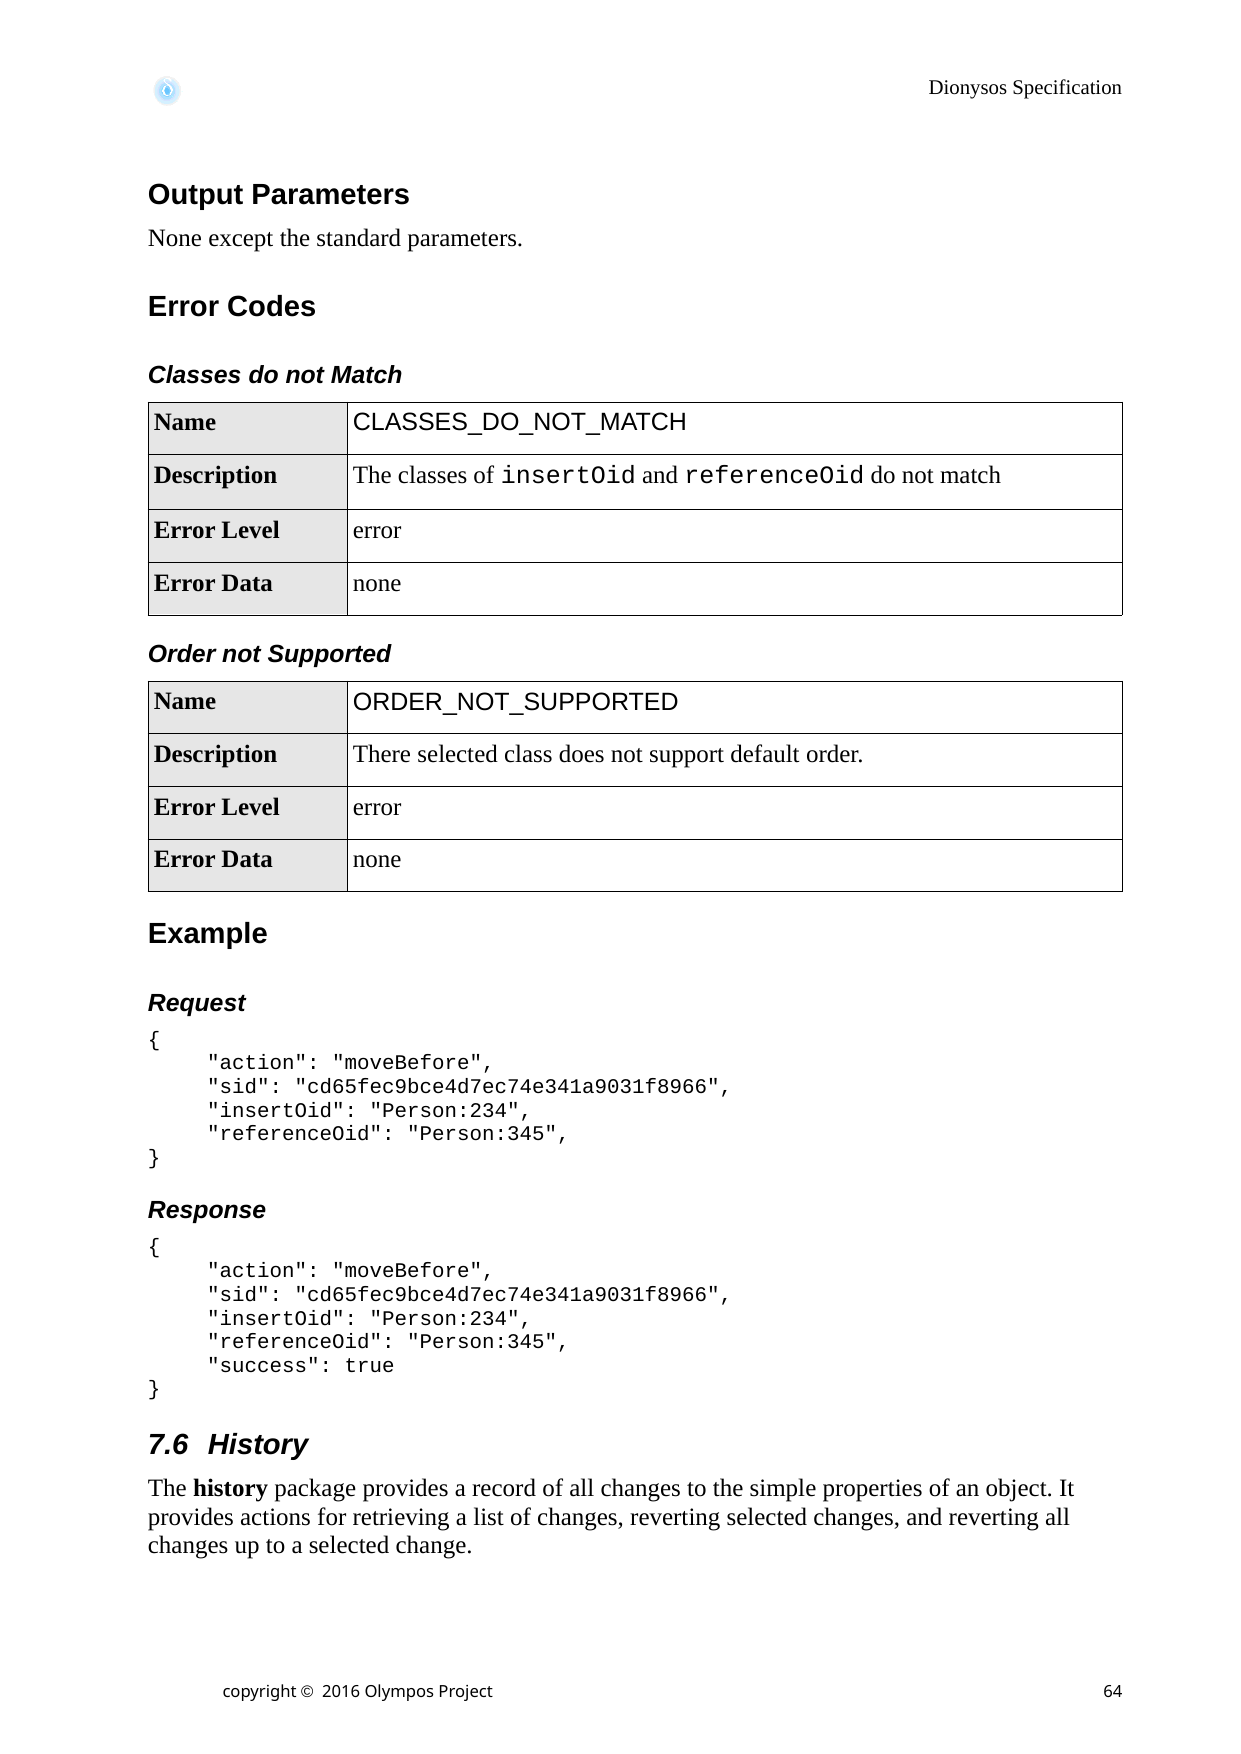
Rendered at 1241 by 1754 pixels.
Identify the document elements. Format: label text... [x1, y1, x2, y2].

text Example [148, 917, 1122, 950]
table_cell none [348, 563, 1122, 614]
text { [148, 1237, 1122, 1260]
text None except the standard parameters. [148, 223, 1122, 252]
text "referenceOid": "Person:345", [148, 1123, 1122, 1147]
text "success": true [148, 1355, 1122, 1378]
table_cell The classes of insertOid and referenceOid do not match [348, 455, 1122, 509]
text "sid": "cd65fec9bce4d7ec74e341a9031f8966", [148, 1284, 1122, 1307]
text } [148, 1378, 1122, 1402]
text Error Codes [148, 289, 1122, 323]
text } [148, 1147, 1122, 1171]
text The history package provides a record of all changes to the simple properties of an object. It provides actions for retrieving a list of changes, reverting selected changes, and reverting all changes up to a selected change. [148, 1473, 1122, 1559]
text Output Parameters [148, 177, 1122, 211]
text "insertOid": "Person:234", [148, 1099, 1122, 1123]
text { [148, 1029, 1122, 1052]
text "sid": "cd65fec9bce4d7ec74e341a9031f8966", [148, 1076, 1122, 1099]
picture [152, 75, 184, 106]
text "action": "moveBefore", [148, 1260, 1122, 1284]
table_cell error [348, 510, 1122, 562]
table_cell Error Data [149, 840, 347, 891]
subtitle History [148, 1427, 1122, 1461]
table_cell Error Level [149, 510, 347, 562]
text "referenceOid": "Person:345", [148, 1331, 1122, 1355]
table_cell There selected class does not support default order. [348, 734, 1122, 786]
table_cell Error Level [149, 787, 347, 839]
table_header CLASSES_DO_NOT_MATCH [348, 403, 1122, 454]
text "action": "moveBefore", [148, 1052, 1122, 1076]
table_cell Error Data [149, 563, 347, 614]
table_header Name [149, 403, 347, 454]
table_cell Description [149, 455, 347, 509]
text Response [148, 1196, 1122, 1224]
text Classes do not Match [148, 361, 1122, 389]
table_cell none [348, 840, 1122, 891]
table_cell error [348, 787, 1122, 839]
table_header Name [149, 682, 347, 733]
table_header ORDER_NOT_SUPPORTED [348, 682, 1122, 733]
text "insertOid": "Person:234", [148, 1307, 1122, 1331]
text Request [148, 988, 1122, 1016]
table_cell Description [149, 734, 347, 786]
text Order not Supported [148, 639, 1122, 668]
